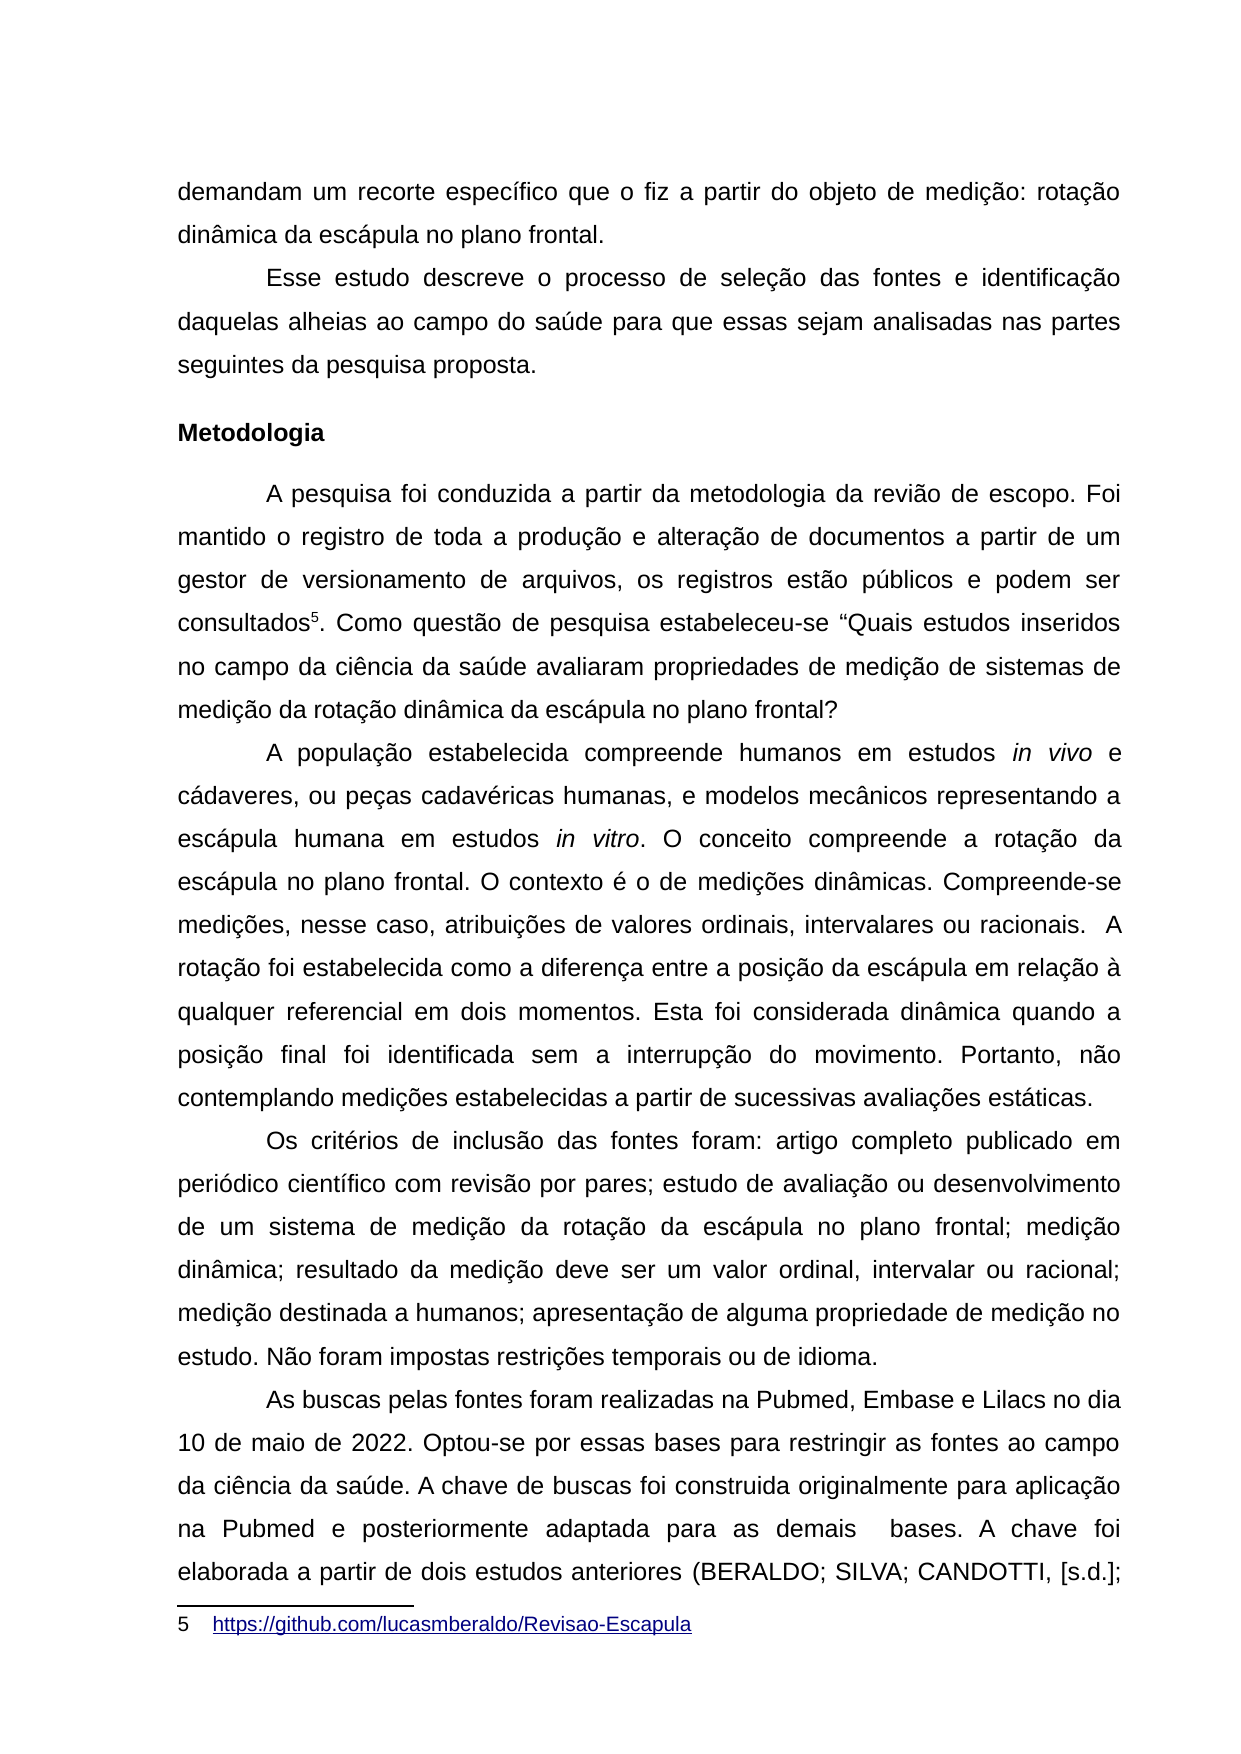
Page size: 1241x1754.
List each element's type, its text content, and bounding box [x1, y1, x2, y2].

text demandam um recorte específico que o fiz a partir do objeto de medição: rotação dinâmica da escápula no plano frontal. [177, 177, 1122, 249]
text A pesquisa foi conduzida a partir da metodologia da revião de escopo. Foi mantido o registro de toda a produção e alteração de documentos a partir de um gestor de versionamento de arquivos, os registros estão públicos e podem ser consultados. Como questão de pesquisa estabeleceu-se “Quais estudos inseridos no campo da ciência da saúde avaliaram propriedades de medição de sistemas de medição da rotação dinâmica da escápula no plano frontal? [177, 461, 1122, 723]
text https://github.com/lucasmberaldo/Revisao-Escapula [177, 1612, 1122, 1636]
text A população estabelecida compreende humanos em estudos in vivo e cádaveres, ou peças cadavéricas humanas, e modelos mecânicos representando a escápula humana em estudos in vitro. O conceito compreende a rotação da escápula no plano frontal. O contexto é o de medições dinâmicas. Compreende-se medições, nesse caso, atribuições de valores ordinais, intervalares ou racionais. A rotação foi estabelecida como a diferença entre a posição da escápula em relação à qualquer referencial em dois momentos. Esta foi considerada dinâmica quando a posição final foi identificada sem a interrupção do movimento. Portanto, não contemplando medições estabelecidas a partir de sucessivas avaliações estáticas. [177, 738, 1122, 1112]
subtitle Metodologia [177, 418, 1122, 446]
text As buscas pelas fontes foram realizadas na Pubmed, Embase e Lilacs no dia 10 de maio de 2022. Optou-se por essas bases para restringir as fontes ao campo da ciência da saúde. A chave de buscas foi construida originalmente para aplicação na Pubmed e posteriormente adaptada para as demais bases. A chave foi elaborada a partir de dois estudos anteriores (BERALDO; SILVA; CANDOTTI, [s.d.]; [177, 1385, 1122, 1586]
text Esse estudo descreve o processo de seleção das fontes e identificação daquelas alheias ao campo do saúde para que essas sejam analisadas nas partes seguintes da pesquisa proposta. [177, 263, 1122, 378]
text Os critérios de inclusão das fontes foram: artigo completo publicado em periódico científico com revisão por pares; estudo de avaliação ou desenvolvimento de um sistema de medição da rotação da escápula no plano frontal; medição dinâmica; resultado da medição deve ser um valor ordinal, intervalar ou racional; medição destinada a humanos; apresentação de alguma propriedade de medição no estudo. Não foram impostas restrições temporais ou de idioma. [177, 1126, 1122, 1370]
